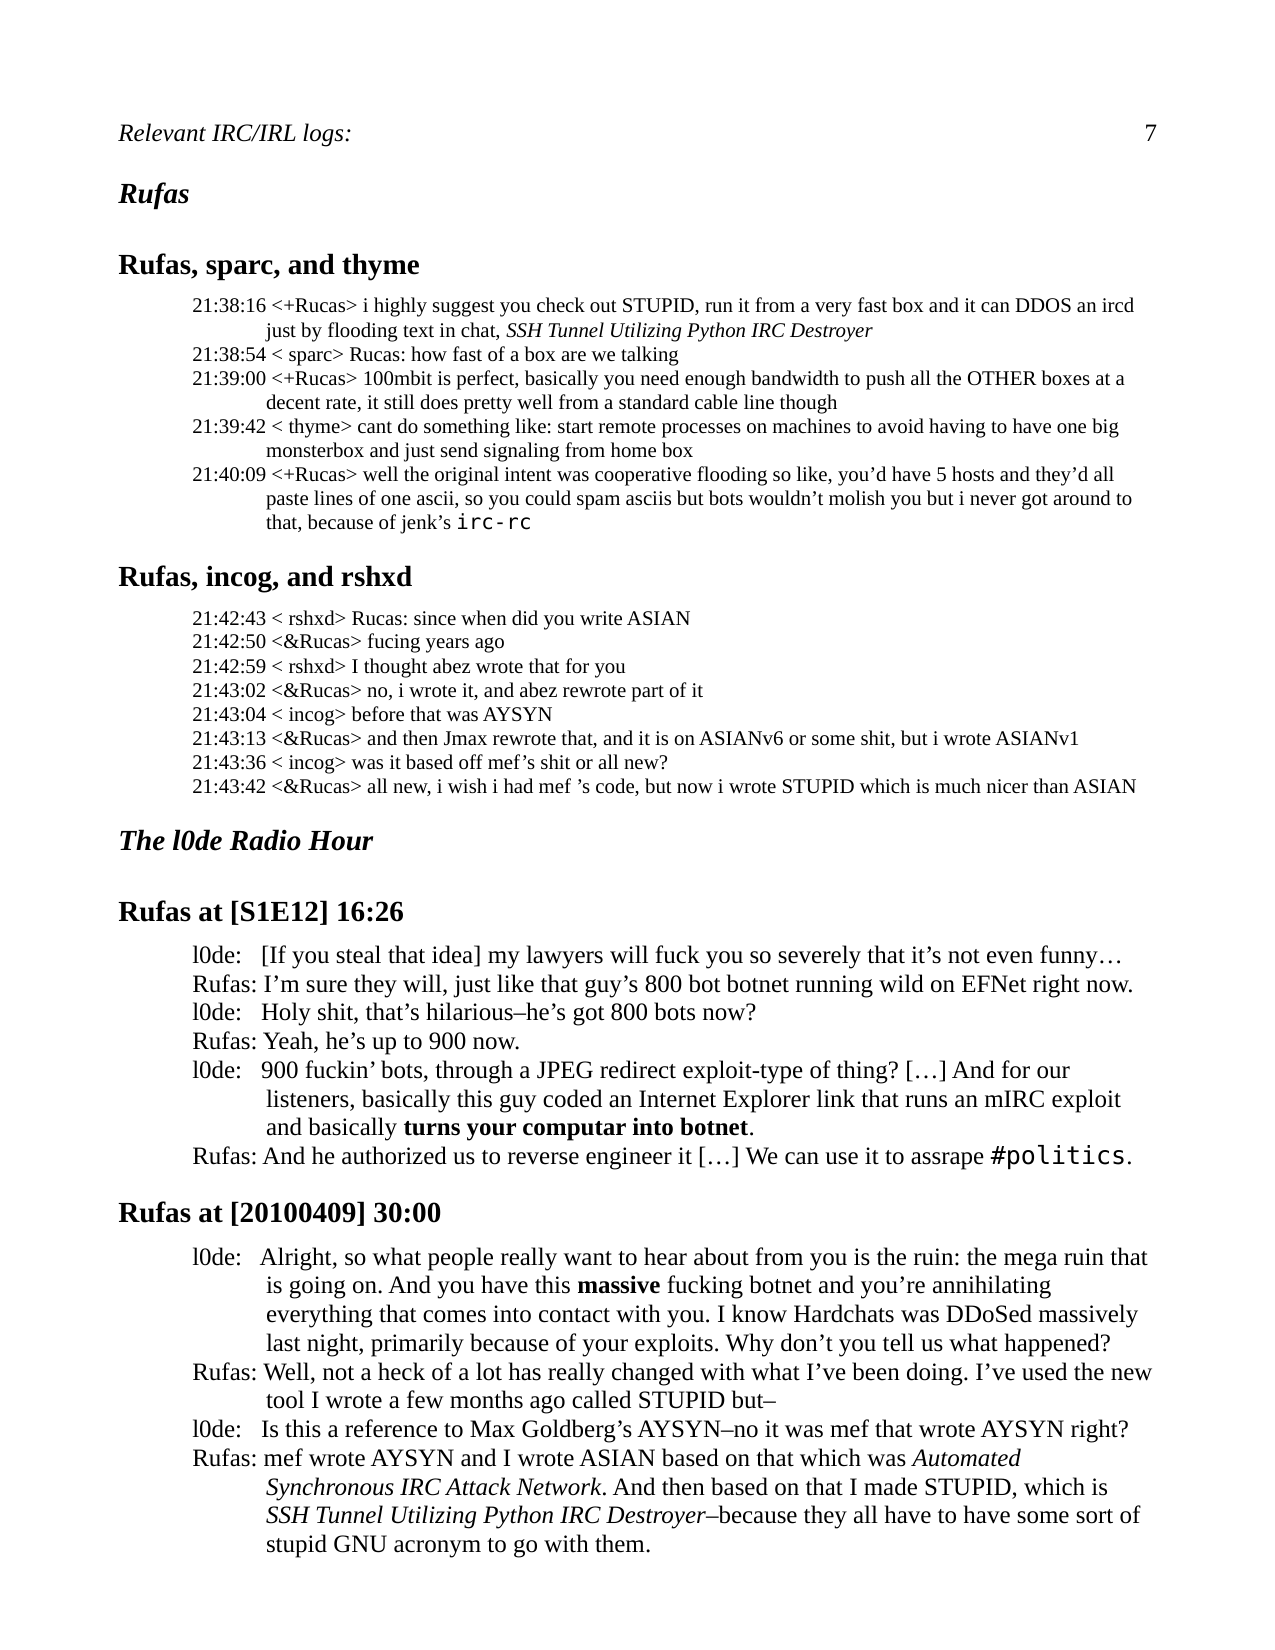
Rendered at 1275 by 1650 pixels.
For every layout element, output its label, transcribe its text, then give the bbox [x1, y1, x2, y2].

subtitle Rufas at [20100409] 30:00 [118, 1196, 1157, 1229]
text Rufas: I’m sure they will, just like that guy’s 800 bot botnet running wild on EFNet right now. [192, 969, 1157, 997]
text 21:40:09 <+Rucas> well the original intent was cooperative flooding so like, you’d have 5 hosts and they’d all paste lines of one ascii, so you could spam asciis but bots wouldn’t molish you but i never got around to that, because of jenk’s irc-rc [192, 462, 1157, 534]
text 21:39:00 <+Rucas> 100mbit is perfect, basically you need enough bandwidth to push all the OTHER boxes at a decent rate, it still does pretty well from a standard cable line though [192, 366, 1157, 414]
text 21:42:43 < rshxd> Rucas: since when did you write ASIAN [192, 605, 1157, 629]
text 21:38:16 <+Rucas> i highly suggest you check out STUPID, run it from a very fast box and it can DDOS an ircd just by flooding text in chat, SSH Tunnel Utilizing Python IRC Destroyer [192, 293, 1157, 342]
subtitle Rufas [118, 176, 1157, 210]
text 21:43:13 <&Rucas> and then Jmax rewrote that, and it is on ASIANv6 or some shit, but i wrote ASIANv1 [192, 726, 1157, 750]
subtitle Rufas, sparc, and thyme [118, 247, 1157, 281]
text l0de: [If you steal that idea] my lawyers will fuck you so severely that it’s not even funny… [192, 940, 1157, 969]
text Rufas: Well, not a heck of a lot has really changed with what I’ve been doing. I’ve used the new tool I wrote a few months ago called STUPID but– [192, 1357, 1157, 1414]
text Rufas: And he authorized us to reverse engineer it […] We can use it to assrape #politics. [192, 1141, 1157, 1171]
text 21:38:54 < sparc> Rucas: how fast of a box are we talking [192, 342, 1157, 366]
text 21:39:42 < thyme> cant do something like: start remote processes on machines to avoid having to have one big monsterbox and just send signaling from home box [192, 414, 1157, 462]
text l0de: Alright, so what people really want to hear about from you is the ruin: the mega ruin that is going on. And you have this massive fucking botnet and you’re annihilating everything that comes into contact with you. I know Hardchats was DDoSed massively last night, primarily because of your exploits. Why don’t you tell us what happened? [192, 1242, 1157, 1357]
text l0de: Holy shit, that’s hilarious–he’s got 800 bots now? [192, 997, 1157, 1026]
text 21:43:42 <&Rucas> all new, i wish i had mef ’s code, but now i wrote STUPID which is much nicer than ASIAN [192, 774, 1157, 798]
text 21:43:36 < incog> was it based off mef’s shit or all new? [192, 750, 1157, 774]
text l0de: Is this a reference to Max Goldberg’s AYSYN–no it was mef that wrote AYSYN right? [192, 1414, 1157, 1443]
text Rufas: Yeah, he’s up to 900 now. [192, 1026, 1157, 1055]
text Rufas: mef wrote AYSYN and I wrote ASIAN based on that which was Automated Synchronous IRC Attack Network. And then based on that I made STUPID, which is SSH Tunnel Utilizing Python IRC Destroyer–because they all have to have some sort of stupid GNU acronym to go with them. [192, 1443, 1157, 1558]
text 21:42:59 < rshxd> I thought abez wrote that for you [192, 653, 1157, 678]
text 21:43:04 < incog> before that was AYSYN [192, 702, 1157, 726]
subtitle The l0de Radio Hour [118, 823, 1157, 856]
text l0de: 900 fuckin’ bots, through a JPEG redirect exploit-type of thing? […] And for our listeners, basically this guy coded an Internet Explorer link that runs an mIRC exploit and basically turns your computar into botnet. [192, 1055, 1157, 1141]
text 21:42:50 <&Rucas> fucing years ago [192, 629, 1157, 653]
text 21:43:02 <&Rucas> no, i wrote it, and abez rewrote part of it [192, 678, 1157, 702]
subtitle Rufas at [S1E12] 16:26 [118, 894, 1157, 927]
subtitle Rufas, incog, and rshxd [118, 559, 1157, 593]
